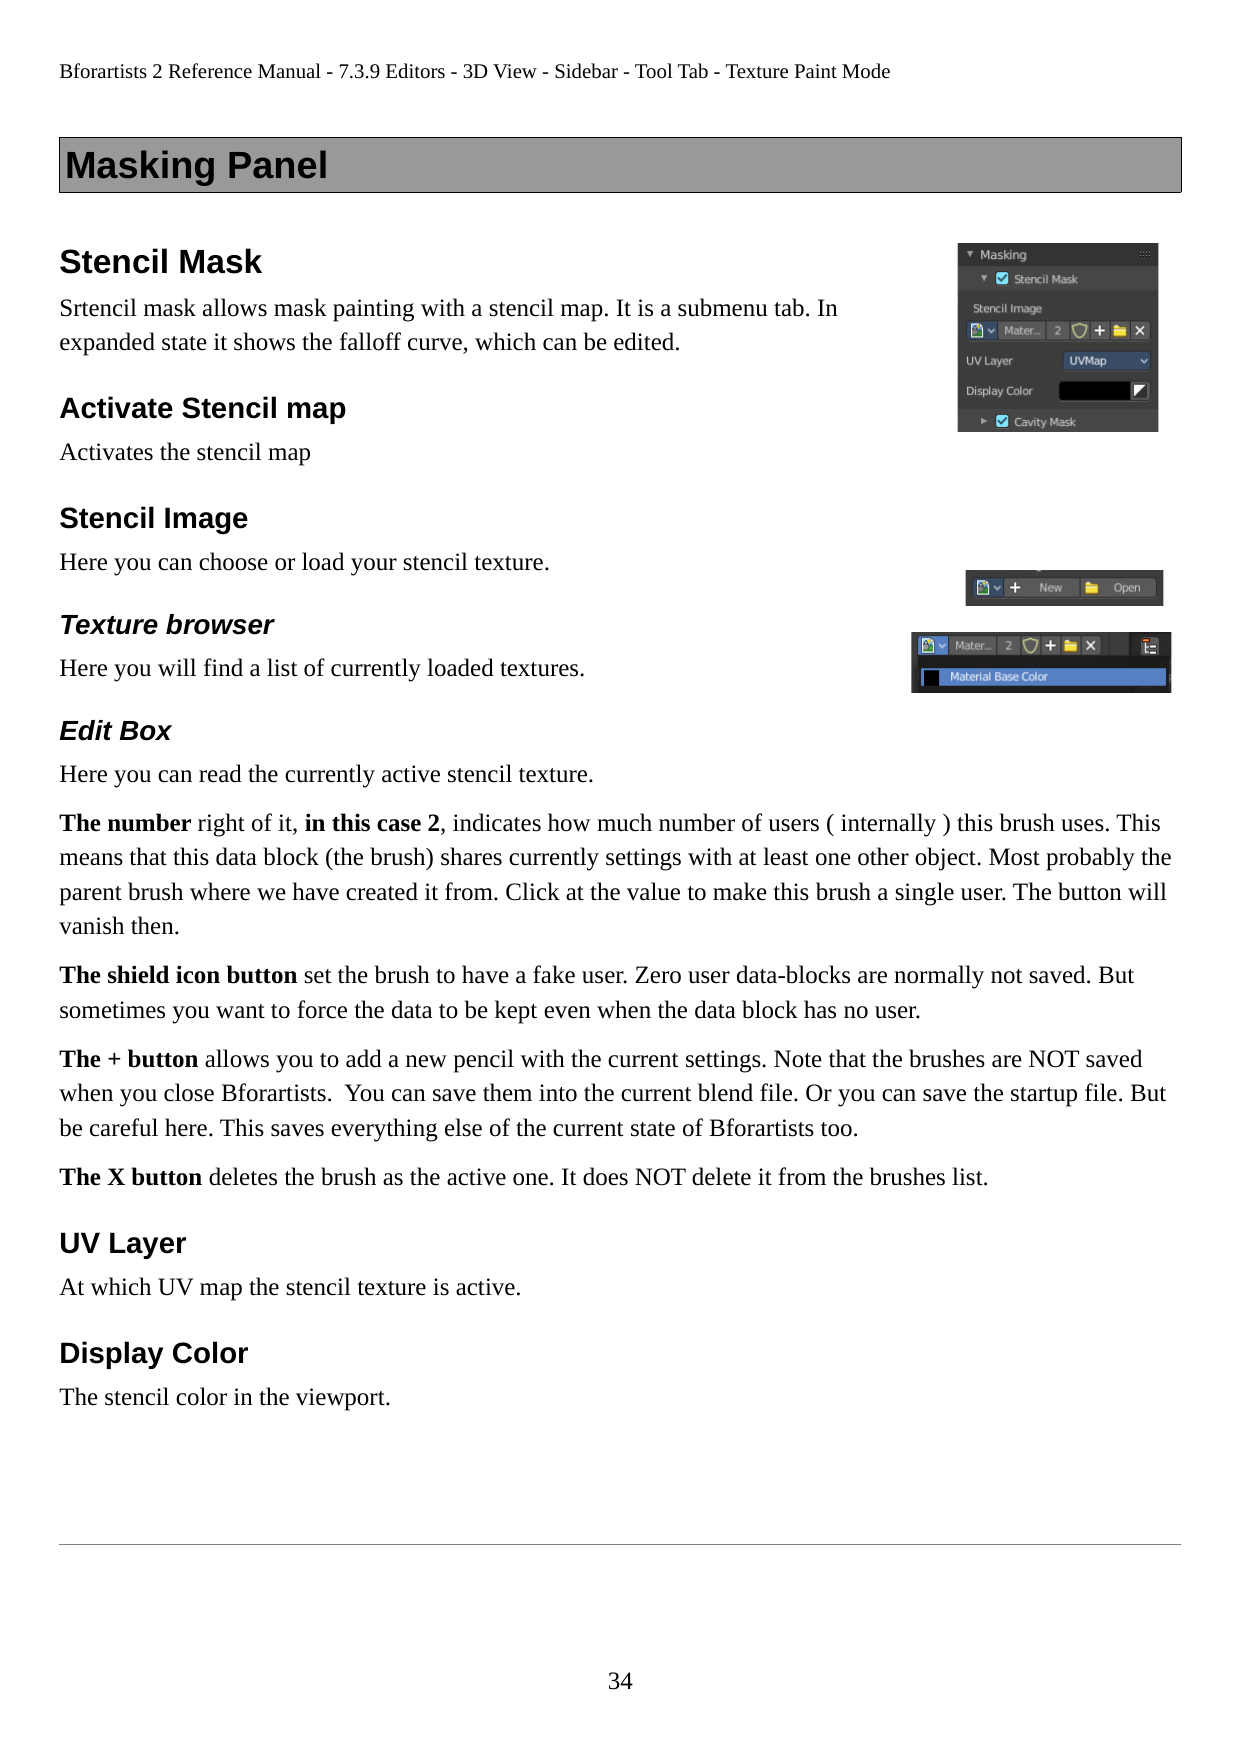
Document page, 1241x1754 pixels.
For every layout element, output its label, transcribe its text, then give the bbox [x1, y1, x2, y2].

text Here you will find a list of currently loaded textures. [59, 653, 911, 682]
subtitle Stencil Image [59, 501, 1181, 534]
subtitle Display Color [59, 1336, 1181, 1369]
subtitle Stencil Mask [59, 242, 1181, 280]
subtitle Texture browser [59, 608, 1181, 640]
subtitle Activate Stencil map [59, 391, 957, 424]
text At which UV map the stencil texture is active. [59, 1272, 1181, 1301]
text The shield icon button set the brush to have a fake user. Zero user data-blocks are normally not saved. But sometimes you want to force the data to be kept even when the data block has no user. [59, 960, 1181, 1024]
table_header Masking Panel [60, 138, 1181, 192]
text Srtencil mask allows mask painting with a stencil map. It is a submenu tab. In expanded state it shows the falloff curve, which can be edited. [59, 293, 957, 356]
text The + button allows you to add a new pencil with the current settings. Note that the brushes are NOT saved when you close Bforartists. You can save them into the current blend file. Or you can save the startup file. But be careful here. This saves everything else of the current state of Bforartists too. [59, 1044, 1181, 1142]
picture [957, 243, 1159, 432]
picture [965, 570, 1164, 606]
text Here you can choose or load your stencil texture. [59, 547, 1181, 576]
subtitle UV Layer [59, 1226, 1181, 1259]
text Activates the stencil map [59, 437, 1181, 466]
text The number right of it, in this case 2, indicates how much number of users ( internally ) this brush uses. This means that this data block (the brush) shares currently settings with at least one other object. Most probably the parent brush where we have created it from. Click at the value to make this brush a single user. The button will vanish then. [59, 808, 1181, 940]
subtitle Edit Box [59, 714, 1181, 746]
text The X button deletes the brush as the active one. It does NOT delete it from the brushes list. [59, 1162, 1181, 1191]
picture [911, 632, 1172, 693]
text The stencil color in the viewport. [59, 1382, 1181, 1411]
text Here you can read the currently active stencil texture. [59, 759, 1181, 788]
subtitle [1159, 391, 1181, 424]
